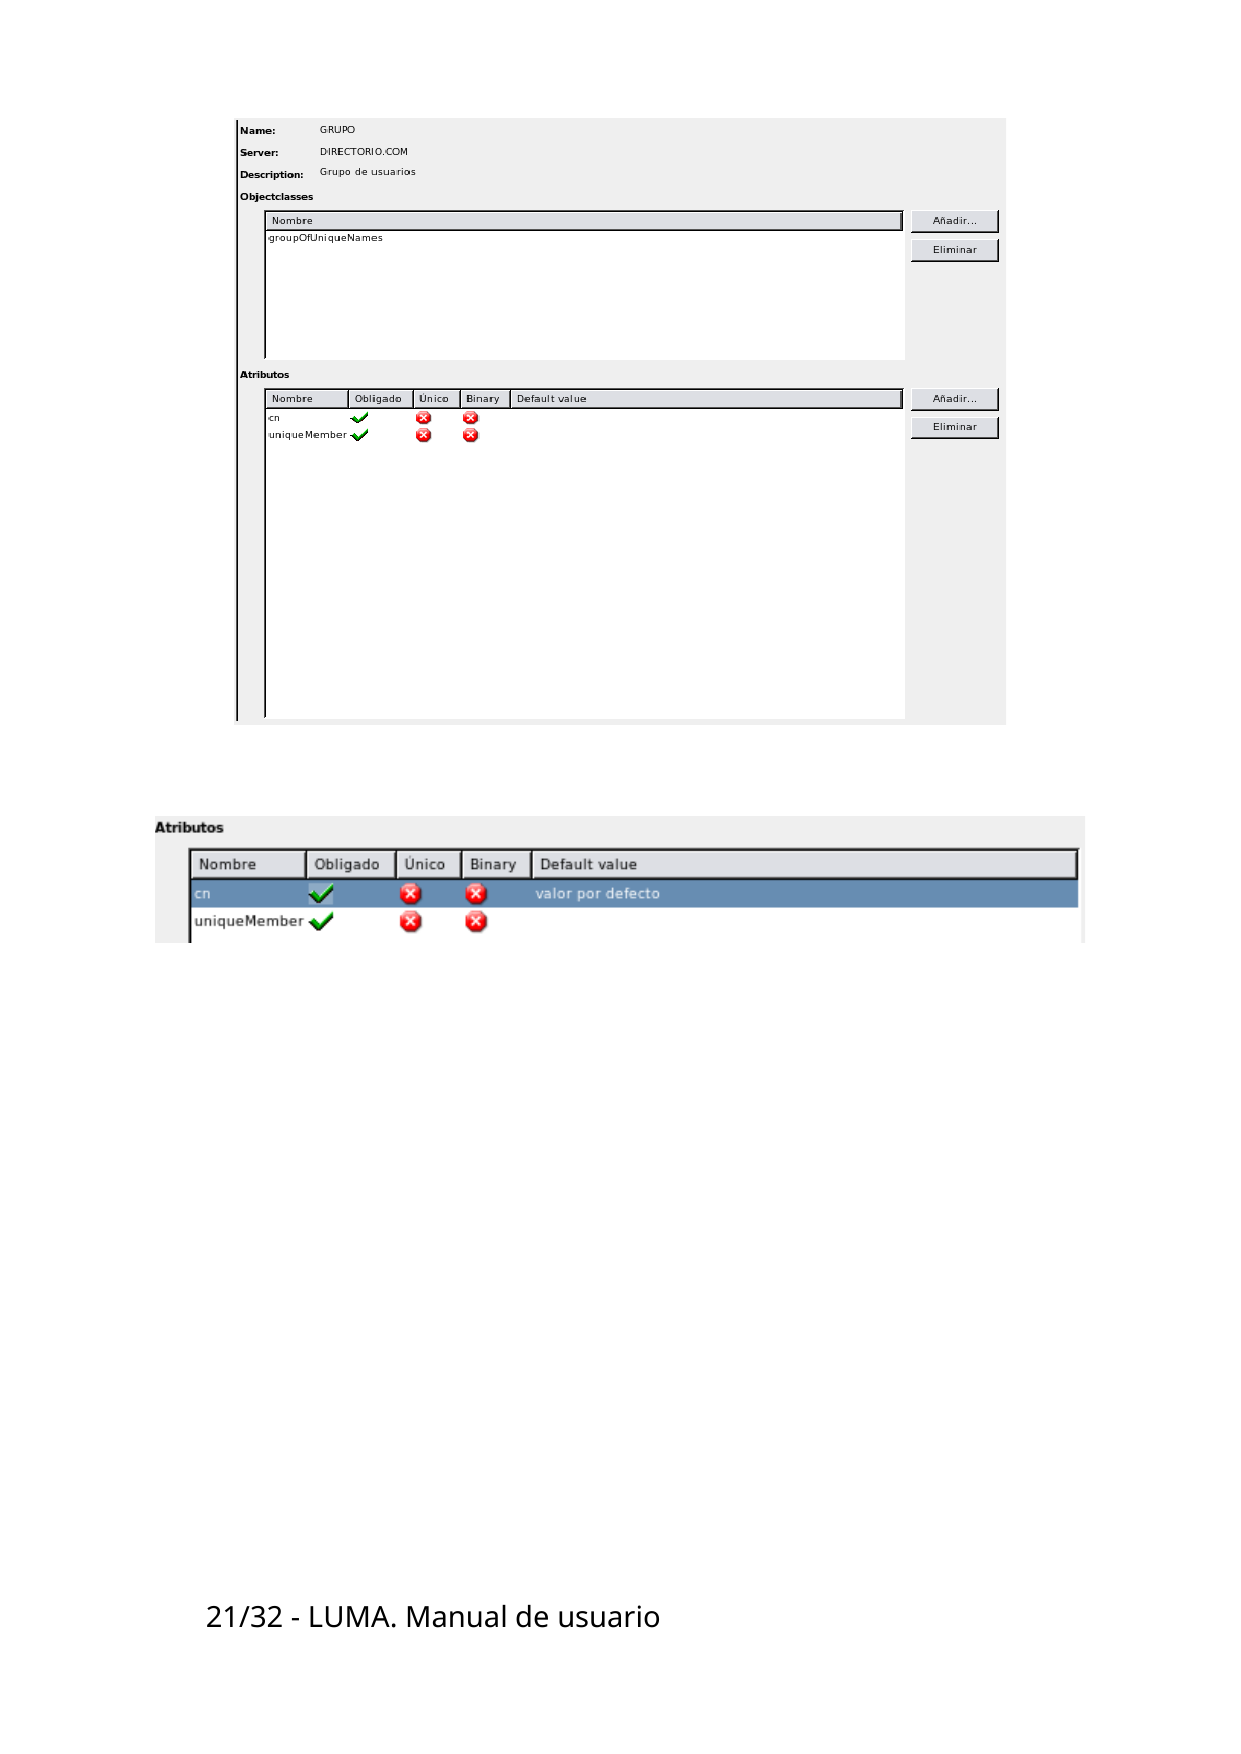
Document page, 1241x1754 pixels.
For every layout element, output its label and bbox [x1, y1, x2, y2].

picture [155, 816, 1086, 943]
picture [234, 118, 1007, 725]
